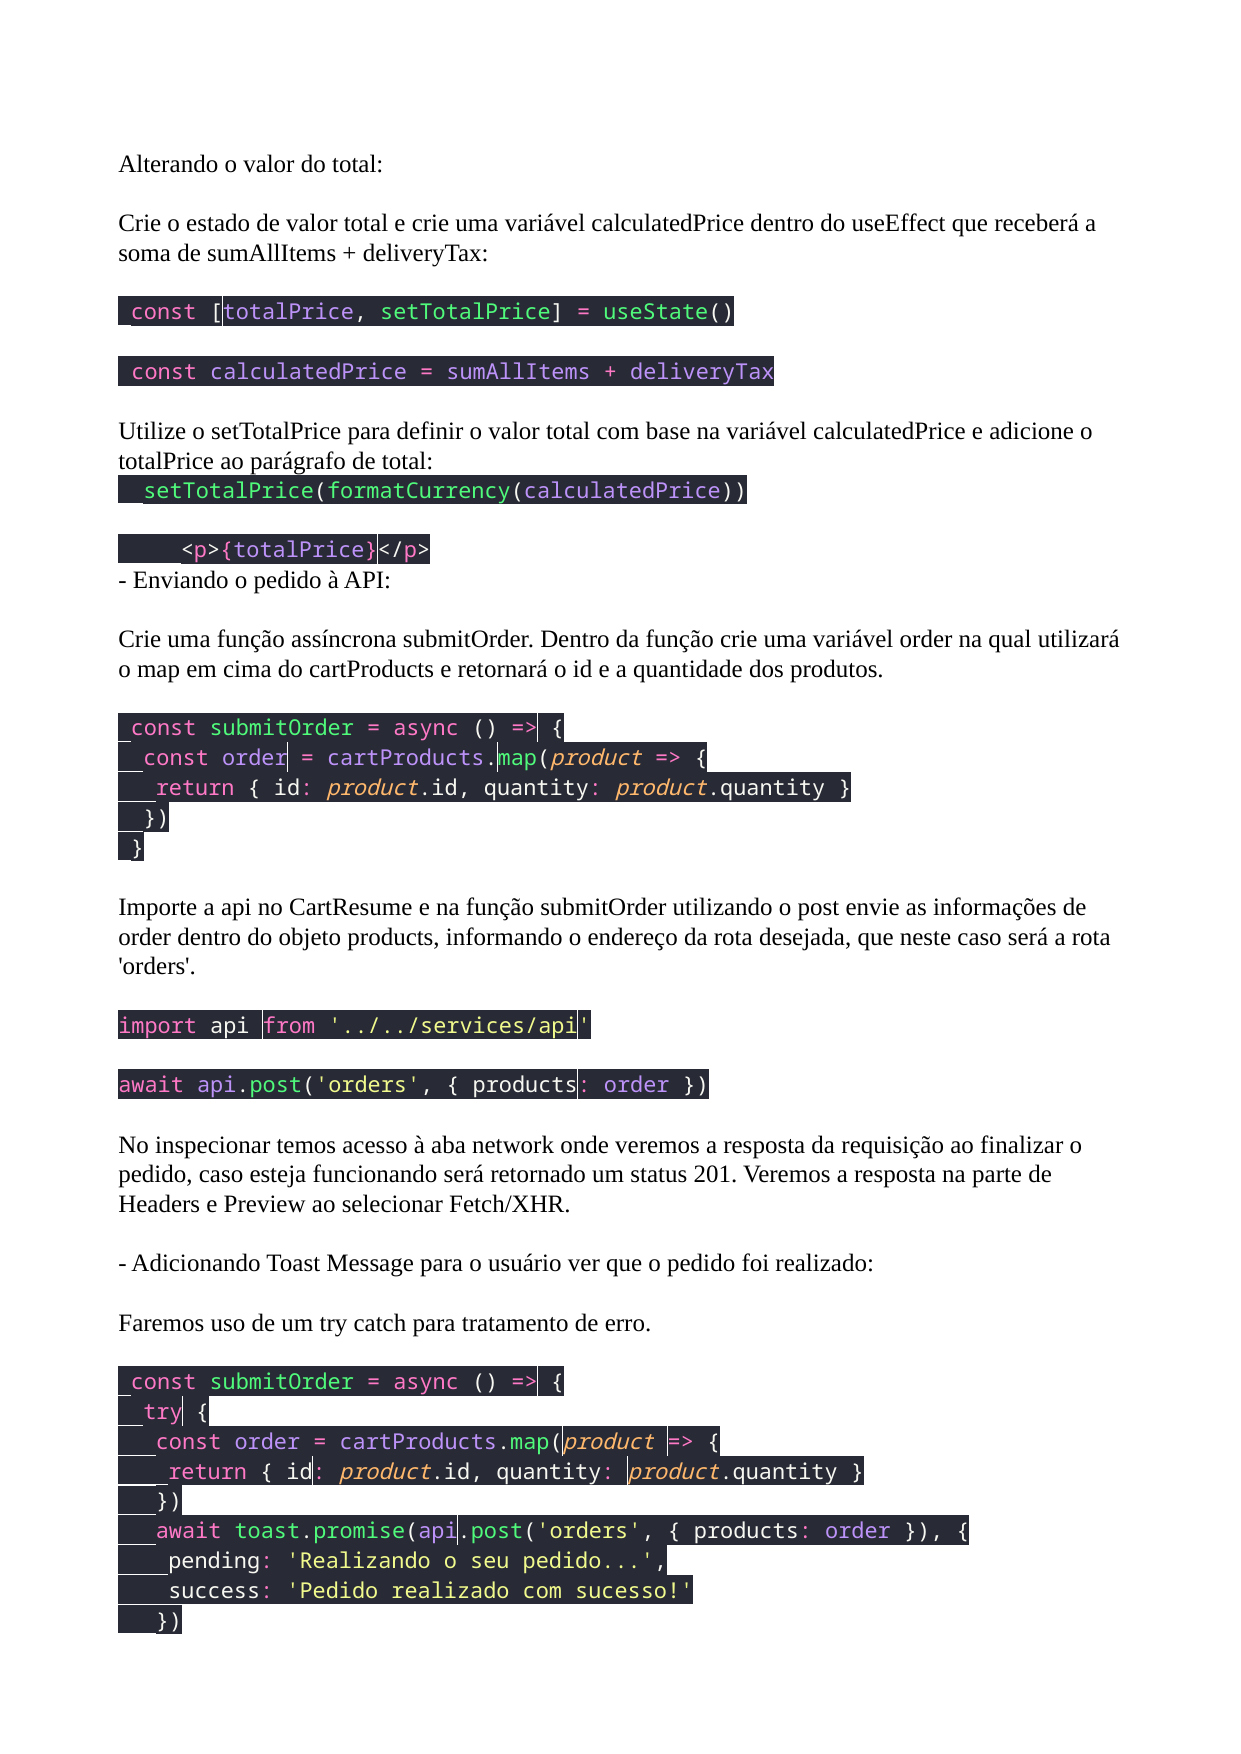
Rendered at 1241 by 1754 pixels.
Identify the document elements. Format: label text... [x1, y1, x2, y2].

text const [totalPrice, setTotalPrice] = useState() [118, 296, 1122, 326]
text - Enviando o pedido à API: [118, 564, 1122, 594]
text Crie o estado de valor total e crie uma variável calculatedPrice dentro do useEffect que receberá a soma de sumAllItems + deliveryTax: [118, 207, 1122, 267]
text Alterando o valor do total: [118, 148, 1122, 177]
text await toast.promise(api.post('orders', { products: order }), { [118, 1515, 1122, 1545]
text const submitOrder = async () => { [118, 1366, 1122, 1396]
text <p>{totalPrice}</p> [118, 534, 1122, 564]
text Utilize o setTotalPrice para definir o valor total com base na variável calculatedPrice e adicione o totalPrice ao parágrafo de total: [118, 415, 1122, 475]
text return { id: product.id, quantity: product.quantity } [118, 1456, 1122, 1485]
text }) [118, 802, 1122, 832]
text No inspecionar temos acesso à aba network onde veremos a resposta da requisição ao finalizar o pedido, caso esteja funcionando será retornado um status 201. Veremos a resposta na parte de Headers e Preview ao selecionar Fetch/XHR. [118, 1129, 1122, 1218]
text const order = cartProducts.map(product => { [118, 1426, 1122, 1456]
text - Adicionando Toast Message para o usuário ver que o pedido foi realizado: [118, 1247, 1122, 1277]
text Faremos uso de um try catch para tratamento de erro. [118, 1307, 1122, 1337]
text const calculatedPrice = sumAllItems + deliveryTax [118, 356, 1122, 386]
text const submitOrder = async () => { [118, 712, 1122, 742]
text await api.post('orders', { products: order }) [118, 1069, 1122, 1099]
text Importe a api no CartResume e na função submitOrder utilizando o post envie as informações de order dentro do objeto products, informando o endereço da rota desejada, que neste caso será a rota 'orders'. [118, 891, 1122, 980]
text return { id: product.id, quantity: product.quantity } [118, 772, 1122, 802]
text success: 'Pedido realizado com sucesso!' [118, 1575, 1122, 1604]
text pending: 'Realizando o seu pedido...', [118, 1545, 1122, 1575]
text const order = cartProducts.map(product => { [118, 742, 1122, 772]
text } [118, 832, 1122, 861]
text try { [118, 1396, 1122, 1426]
text import api from '../../services/api' [118, 1010, 1122, 1039]
text setTotalPrice(formatCurrency(calculatedPrice)) [118, 475, 1122, 504]
text }) [118, 1604, 1122, 1634]
text Crie uma função assíncrona submitOrder. Dentro da função crie uma variável order na qual utilizará o map em cima do cartProducts e retornará o id e a quantidade dos produtos. [118, 623, 1122, 683]
text }) [118, 1485, 1122, 1515]
